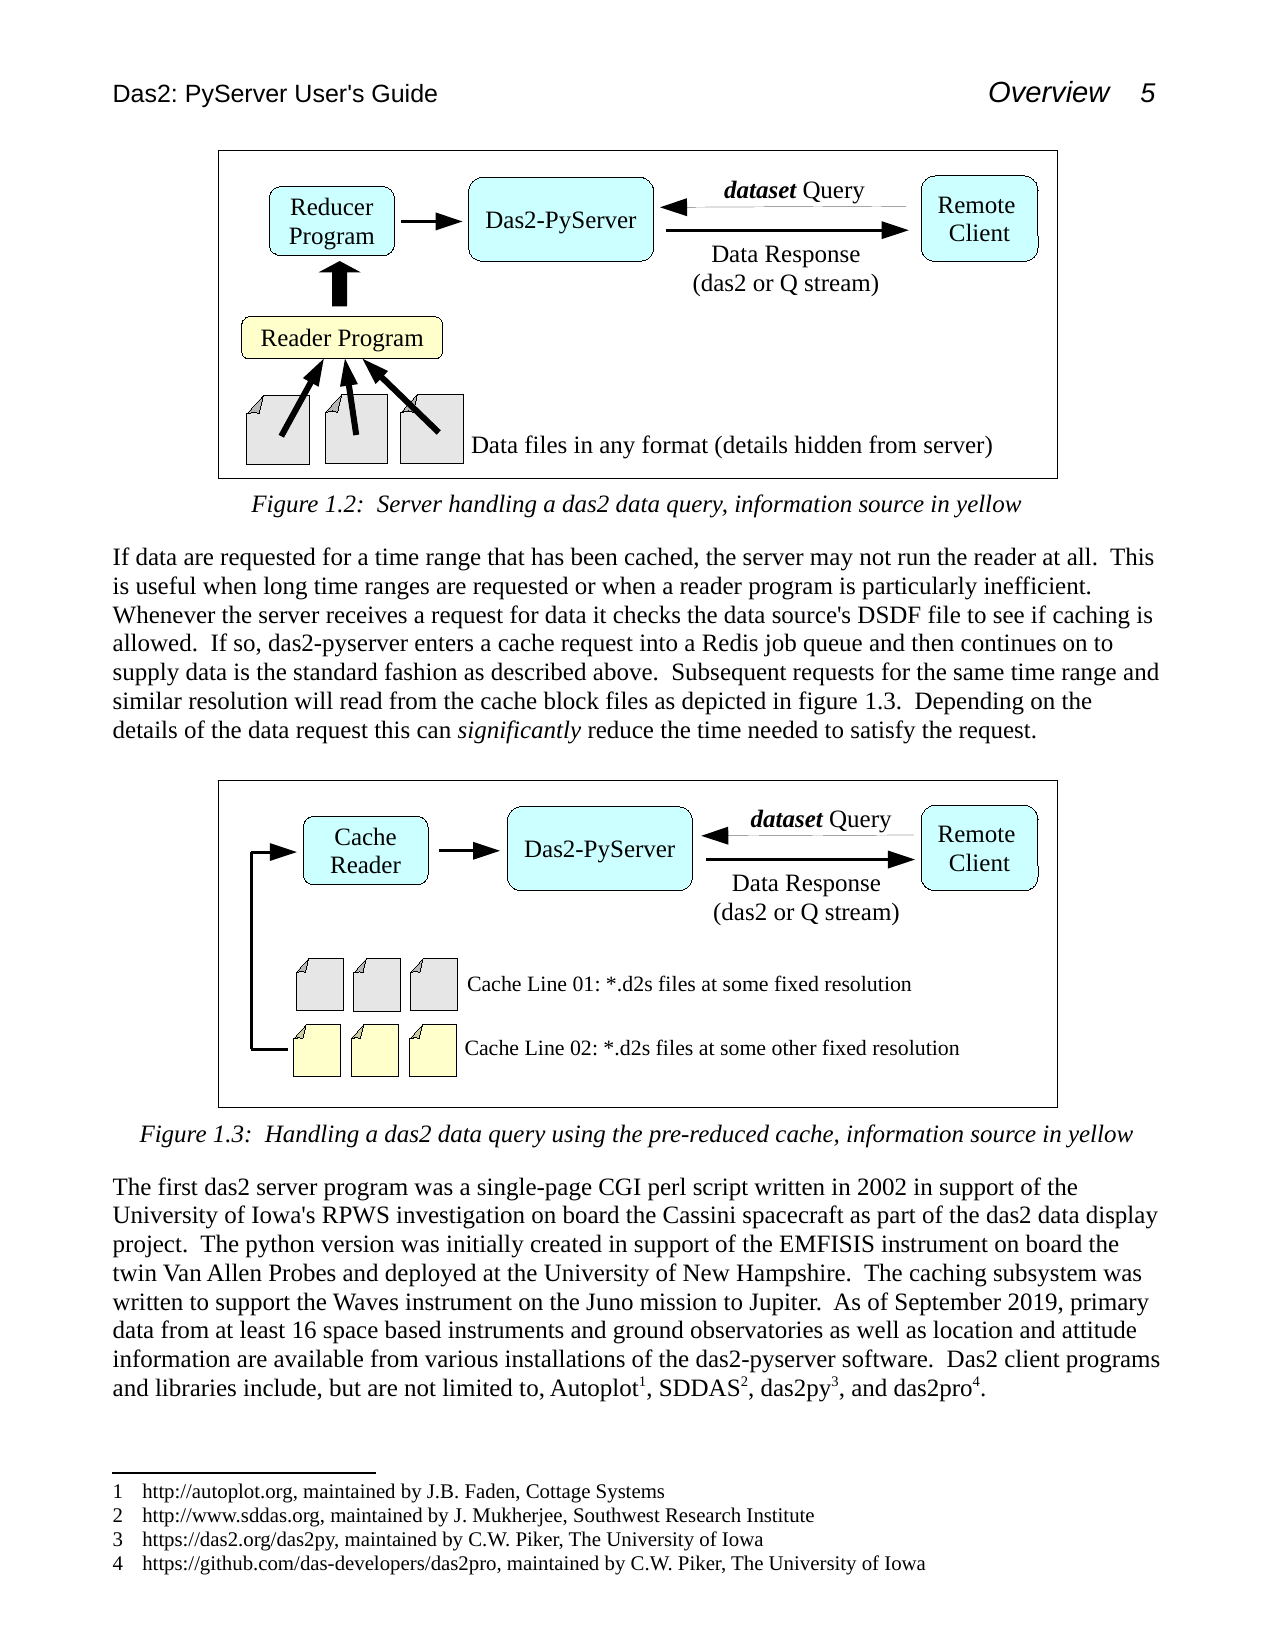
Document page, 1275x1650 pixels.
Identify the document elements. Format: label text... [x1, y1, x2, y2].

text http://www.sddas.org, maintained by J. Mukherjee, Southwest Research Institute [112, 1503, 1162, 1527]
text The first das2 server program was a single-page CGI perl script written in 2002 in support of the University of Iowa's RPWS investigation on board the Cassini spacecraft as part of the das2 data display project. The python version was initially created in support of the EMFISIS instrument on board the twin Van Allen Probes and deployed at the University of New Hampshire. The caching subsystem was written to support the Waves instrument on the Juno mission to Jupiter. As of September 2019, primary data from at least 16 space based instruments and ground observatories as well as location and attitude information are available from various installations of the das2-pyserver software. Das2 client programs and libraries include, but are not limited to, Autoplot, SDDAS, das2py, and das2pro. [112, 1172, 1162, 1402]
text https://das2.org/das2py, maintained by C.W. Piker, The University of Iowa [112, 1527, 1162, 1551]
text http://autoplot.org, maintained by J.B. Faden, Cottage Systems [112, 1479, 1162, 1503]
text https://github.com/das-developers/das2pro, maintained by C.W. Piker, The University of Iowa [112, 1551, 1162, 1575]
text If data are requested for a time range that has been cached, the server may not run the reader at all. This is useful when long time ranges are requested or when a reader program is particularly inefficient. Whenever the server receives a request for data it checks the data source's DSDF file to see if caching is allowed. If so, das2-pyserver enters a cache request into a Redis job queue and then continues on to supply data is the standard fashion as described above. Subsequent requests for the same time range and similar resolution will read from the cache block files as depicted in figure 1.3. Depending on the details of the data request this can significantly reduce the time needed to satisfy the request. [112, 542, 1162, 743]
text Figure 1.3: Handling a das2 data query using the pre-reduced cache, information source in yellow [112, 768, 1162, 1148]
text Figure 1.2: Server handling a das2 data query, information source in yellow [112, 138, 1162, 518]
